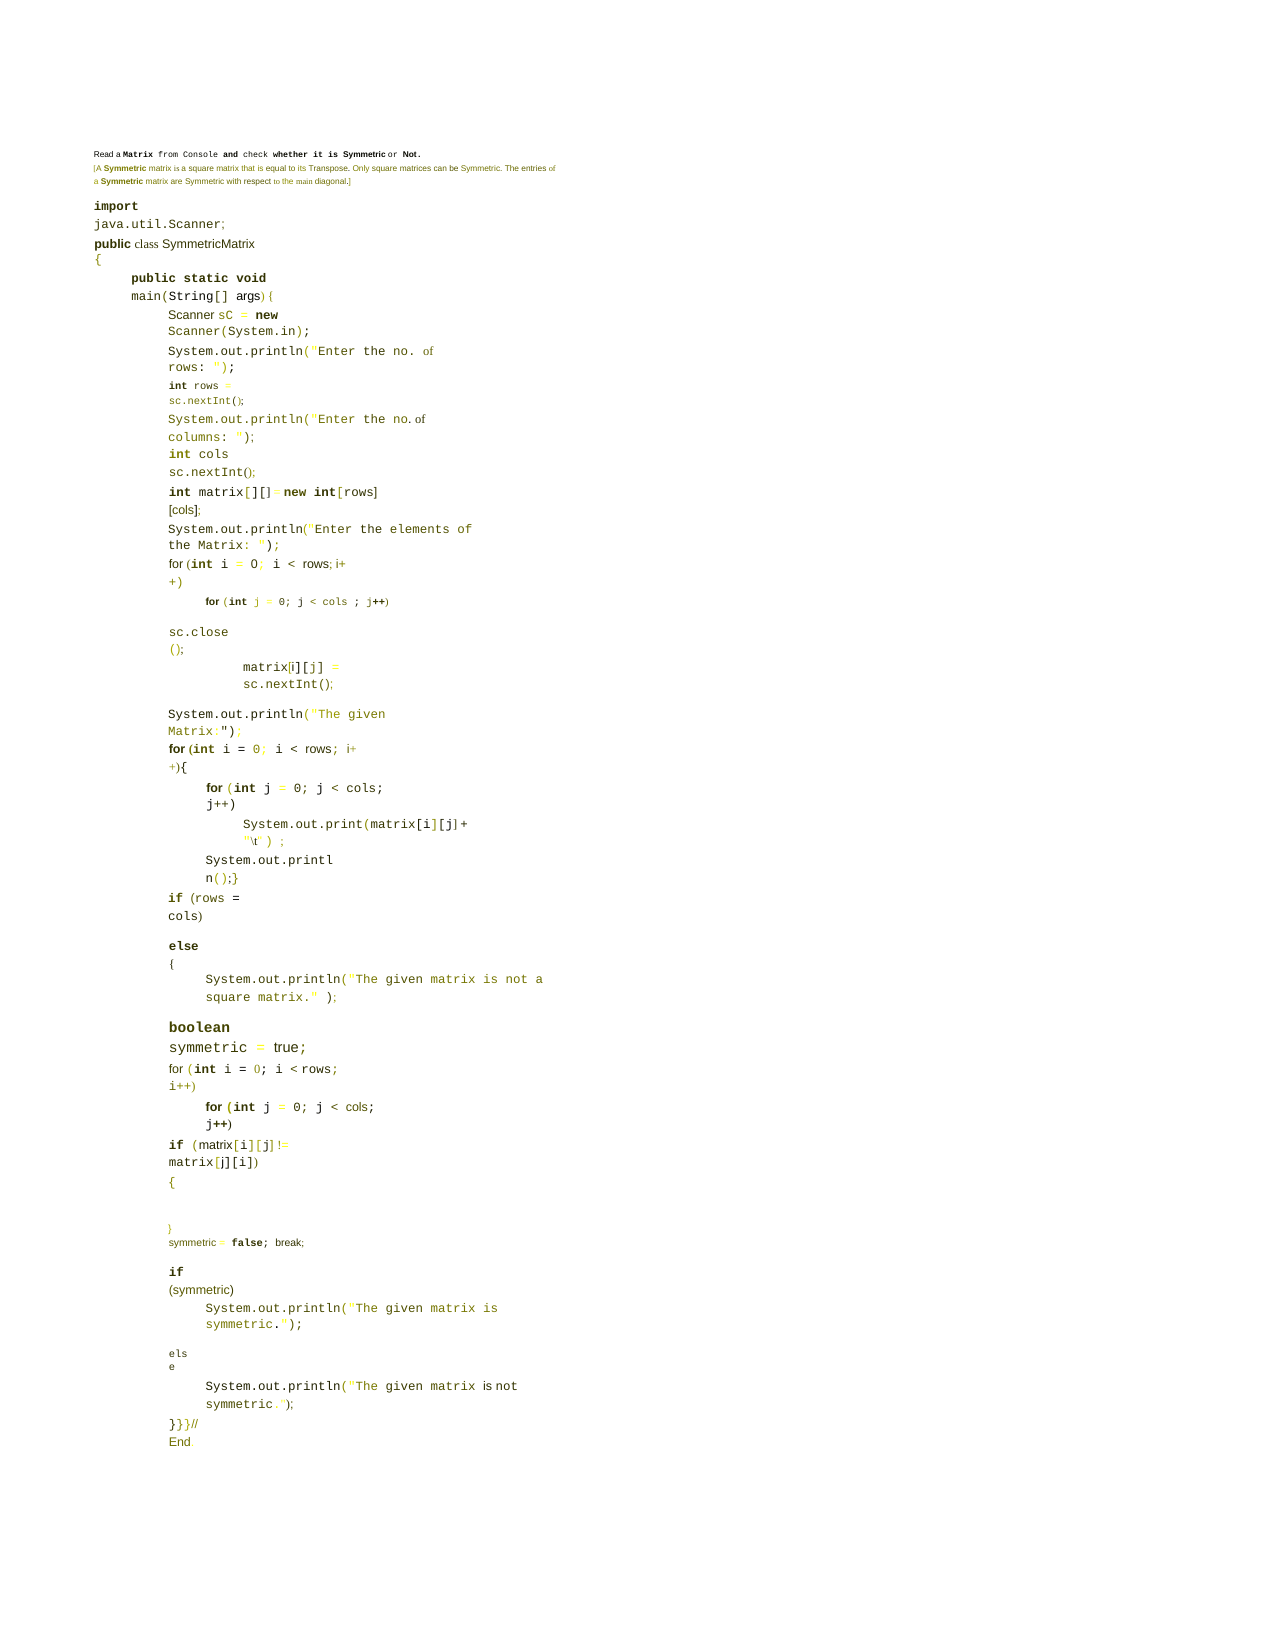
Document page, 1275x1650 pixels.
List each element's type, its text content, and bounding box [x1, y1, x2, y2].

text } [168, 1223, 174, 1235]
text sc.close(); [168, 626, 230, 657]
text boolean symmetric = true; [168, 1020, 317, 1057]
text else { [168, 940, 202, 971]
text for (int i = 0; i < rows; i++) [168, 557, 357, 590]
text for (int i = 0; i < rows; i++) [168, 1061, 357, 1094]
text Scanner sC = new Scanner(System.in); [168, 308, 378, 339]
text int rows = sc.nextInt(); [168, 381, 304, 407]
text System.out.print(matrix[i][j] + "\t" ) ; [243, 816, 470, 849]
text matrix[i][j] = sc.nextInt(); [243, 659, 402, 693]
text for (int j = 0; j < cols; j++) [206, 781, 393, 812]
text System.out.println("Enter the no. of rows: "); [168, 344, 436, 375]
text for (int j = 0; j < cols; j++) [205, 1099, 393, 1133]
text { [168, 1176, 174, 1206]
text int matrix[][] = new int[rows] [cols]; [168, 485, 378, 517]
text System.out.println("The given matrix is symmetric."); [205, 1302, 507, 1332]
text Read a Matrix from Console and check whether it is Symmetric or Not. [93, 150, 480, 160]
text for (int i = 0; i < rows; i++){ [168, 742, 362, 775]
text public class SymmetricMatrix { [94, 237, 264, 268]
text System.out.println("The given matrix is not a square matrix." ); [205, 973, 576, 1005]
text else [168, 1348, 192, 1374]
text System.out.println();} [205, 854, 337, 886]
text int cols sc.nextInt(); [168, 448, 305, 480]
text if (matrix[i][j] != matrix[j][i]) [168, 1137, 356, 1171]
text for (int j = 0; j < cols ; j++) [205, 596, 393, 609]
text [A Symmetric matrix is a square matrix that is equal to its Transpose. Only square matrices can be Symmetric. The entries of [93, 164, 564, 174]
text System.out.println("Enter the no. of columns: "); [168, 412, 453, 445]
text import java.util.Scanner; [93, 200, 241, 232]
text public static void main(String[] args) { [131, 272, 358, 304]
text System.out.println("The given Matrix:"); [168, 708, 407, 739]
text System.out.println("Enter the elements of the Matrix: "); [168, 522, 492, 553]
text a Symmetric matrix are Symmetric with respect to the main diagonal.] [93, 177, 357, 186]
text if (symmetric) [168, 1266, 248, 1297]
text symmetric = false; break; [168, 1237, 319, 1249]
text }}}//End. [168, 1417, 217, 1449]
text System.out.println("The given matrix is not symmetric."); [205, 1379, 529, 1412]
text if (rows = cols) [168, 891, 264, 924]
